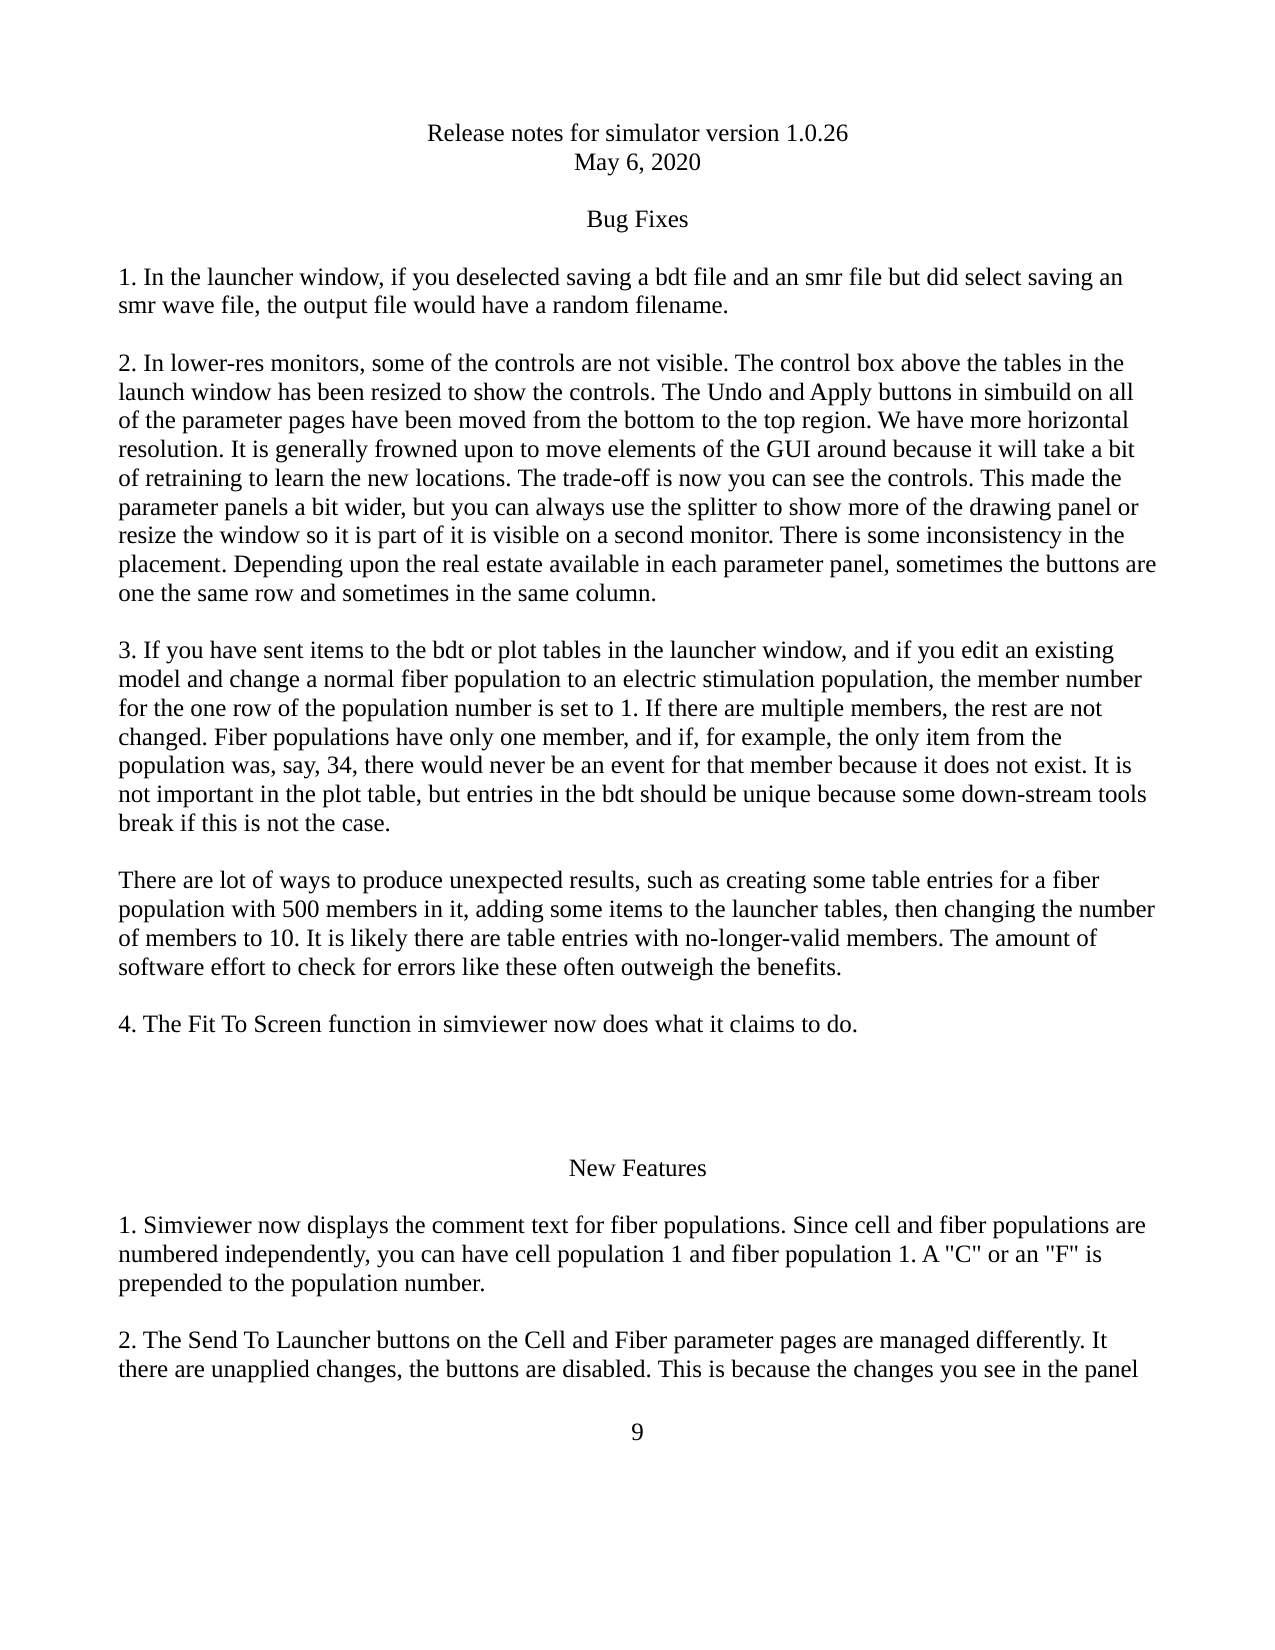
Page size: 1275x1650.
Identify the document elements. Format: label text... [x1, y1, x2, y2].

text 3. If you have sent items to the bdt or plot tables in the launcher window, and if you edit an existing model and change a normal fiber population to an electric stimulation population, the member number for the one row of the population number is set to 1. If there are multiple members, the rest are not changed. Fiber populations have only one member, and if, for example, the only item from the population was, say, 34, there would never be an event for that member because it does not exist. It is not important in the plot table, but entries in the bdt should be unique because some down-stream tools break if this is not the case. [118, 636, 1157, 837]
text Release notes for simulator version 1.0.26 [118, 118, 1157, 147]
text May 6, 2020 [118, 147, 1157, 176]
text 2. In lower-res monitors, some of the controls are not visible. The control box above the tables in the launch window has been resized to show the controls. The Undo and Apply buttons in simbuild on all of the parameter pages have been moved from the bottom to the top region. We have more horizontal resolution. It is generally frowned upon to move elements of the GUI around because it will take a bit of retraining to learn the new locations. The trade-off is now you can see the controls. This made the parameter panels a bit wider, but you can always use the splitter to show more of the drawing panel or resize the window so it is part of it is visible on a second monitor. There is some inconsistency in the placement. Depending upon the real estate available in each parameter panel, sometimes the buttons are one the same row and sometimes in the same column. [118, 348, 1157, 607]
text 2. The Send To Launcher buttons on the Cell and Fiber parameter pages are managed differently. It there are unapplied changes, the buttons are disabled. This is because the changes you see in the panel [118, 1326, 1157, 1383]
text There are lot of ways to produce unexpected results, such as creating some table entries for a fiber population with 500 members in it, adding some items to the launcher tables, then changing the number of members to 10. It is likely there are table entries with no-longer-valid members. The amount of software effort to check for errors like these often outweigh the benefits. [118, 866, 1157, 981]
text New Features [118, 1153, 1157, 1182]
text 1. In the launcher window, if you deselected saving a bdt file and an smr file but did select saving an smr wave file, the output file would have a random filename. [118, 262, 1157, 319]
text 4. The Fit To Screen function in simviewer now does what it claims to do. [118, 1009, 1157, 1038]
text 1. Simviewer now displays the comment text for fiber populations. Since cell and fiber populations are numbered independently, you can have cell population 1 and fiber population 1. A "C" or an "F" is prepended to the population number. [118, 1211, 1157, 1297]
text Bug Fixes [118, 204, 1157, 233]
